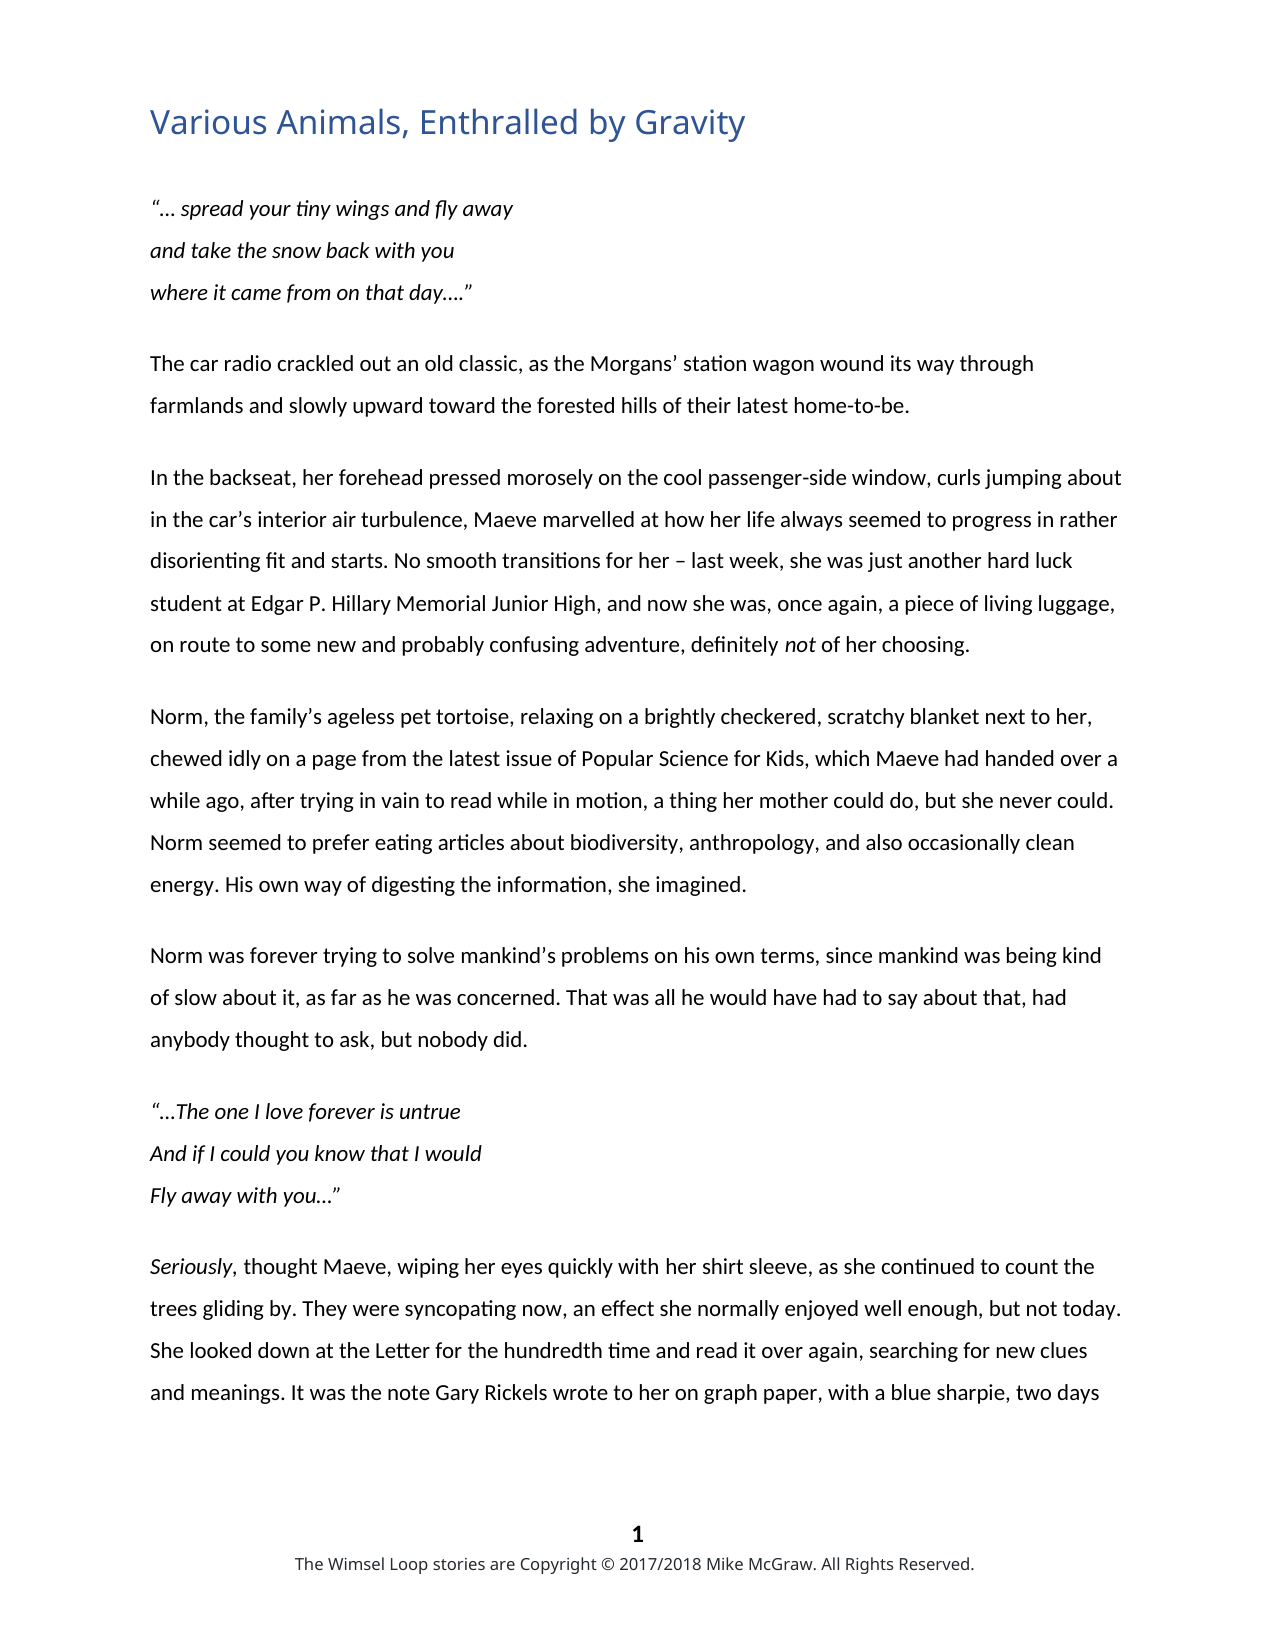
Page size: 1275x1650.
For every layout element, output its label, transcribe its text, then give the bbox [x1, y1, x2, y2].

text Norm was forever trying to solve mankind’s problems on his own terms, since mankind was being kind of slow about it, as far as he was concerned. That was all he would have had to say about that, had anybody thought to ask, but nobody did. [150, 941, 1125, 1053]
text In the backseat, her forehead pressed morosely on the cool passenger-side window, curls jumping about in the car’s interior air turbulence, Maeve marvelled at how her life always seemed to progress in rather disorienting fit and starts. No smooth transitions for her – last week, she was just another hard luck student at Edgar P. Hillary Memorial Junior High, and now she was, once again, a piece of living luggage, on route to some new and probably confusing adventure, definitely not of her choosing. [150, 463, 1125, 659]
subtitle Various Animals, Enthralled by Gravity [150, 99, 1125, 144]
text The car radio crackled out an old classic, as the Morgans’ station wagon wound its way through farmlands and slowly upward toward the forested hills of their latest home-to-be. [150, 349, 1125, 419]
text “… spread your tiny wings and fly away and take the snow back with you where it came from on that day….” [150, 194, 1125, 306]
text Seriously, thought Maeve, wiping her eyes quickly with her shirt sleeve, as she continued to count the trees gliding by. They were syncopating now, an effect she normally enjoyed well enough, but not today. She looked down at the Letter for the hundredth time and read it over again, searching for new clues and meanings. It was the note Gary Rickels wrote to her on graph paper, with a blue sharpie, two days [150, 1252, 1125, 1406]
text Norm, the family’s ageless pet tortoise, relaxing on a brightly checkered, scratchy blanket next to her, chewed idly on a page from the latest issue of Popular Science for Kids, which Maeve had handed over a while ago, after trying in vain to read while in motion, a thing her mother could do, but she never could. Norm seemed to prefer eating articles about biodiversity, anthropology, and also occasionally clean energy. His own way of digesting the information, she imagined. [150, 702, 1125, 898]
text “…The one I love forever is untrue And if I could you know that I would Fly away with you…” [150, 1097, 1125, 1209]
